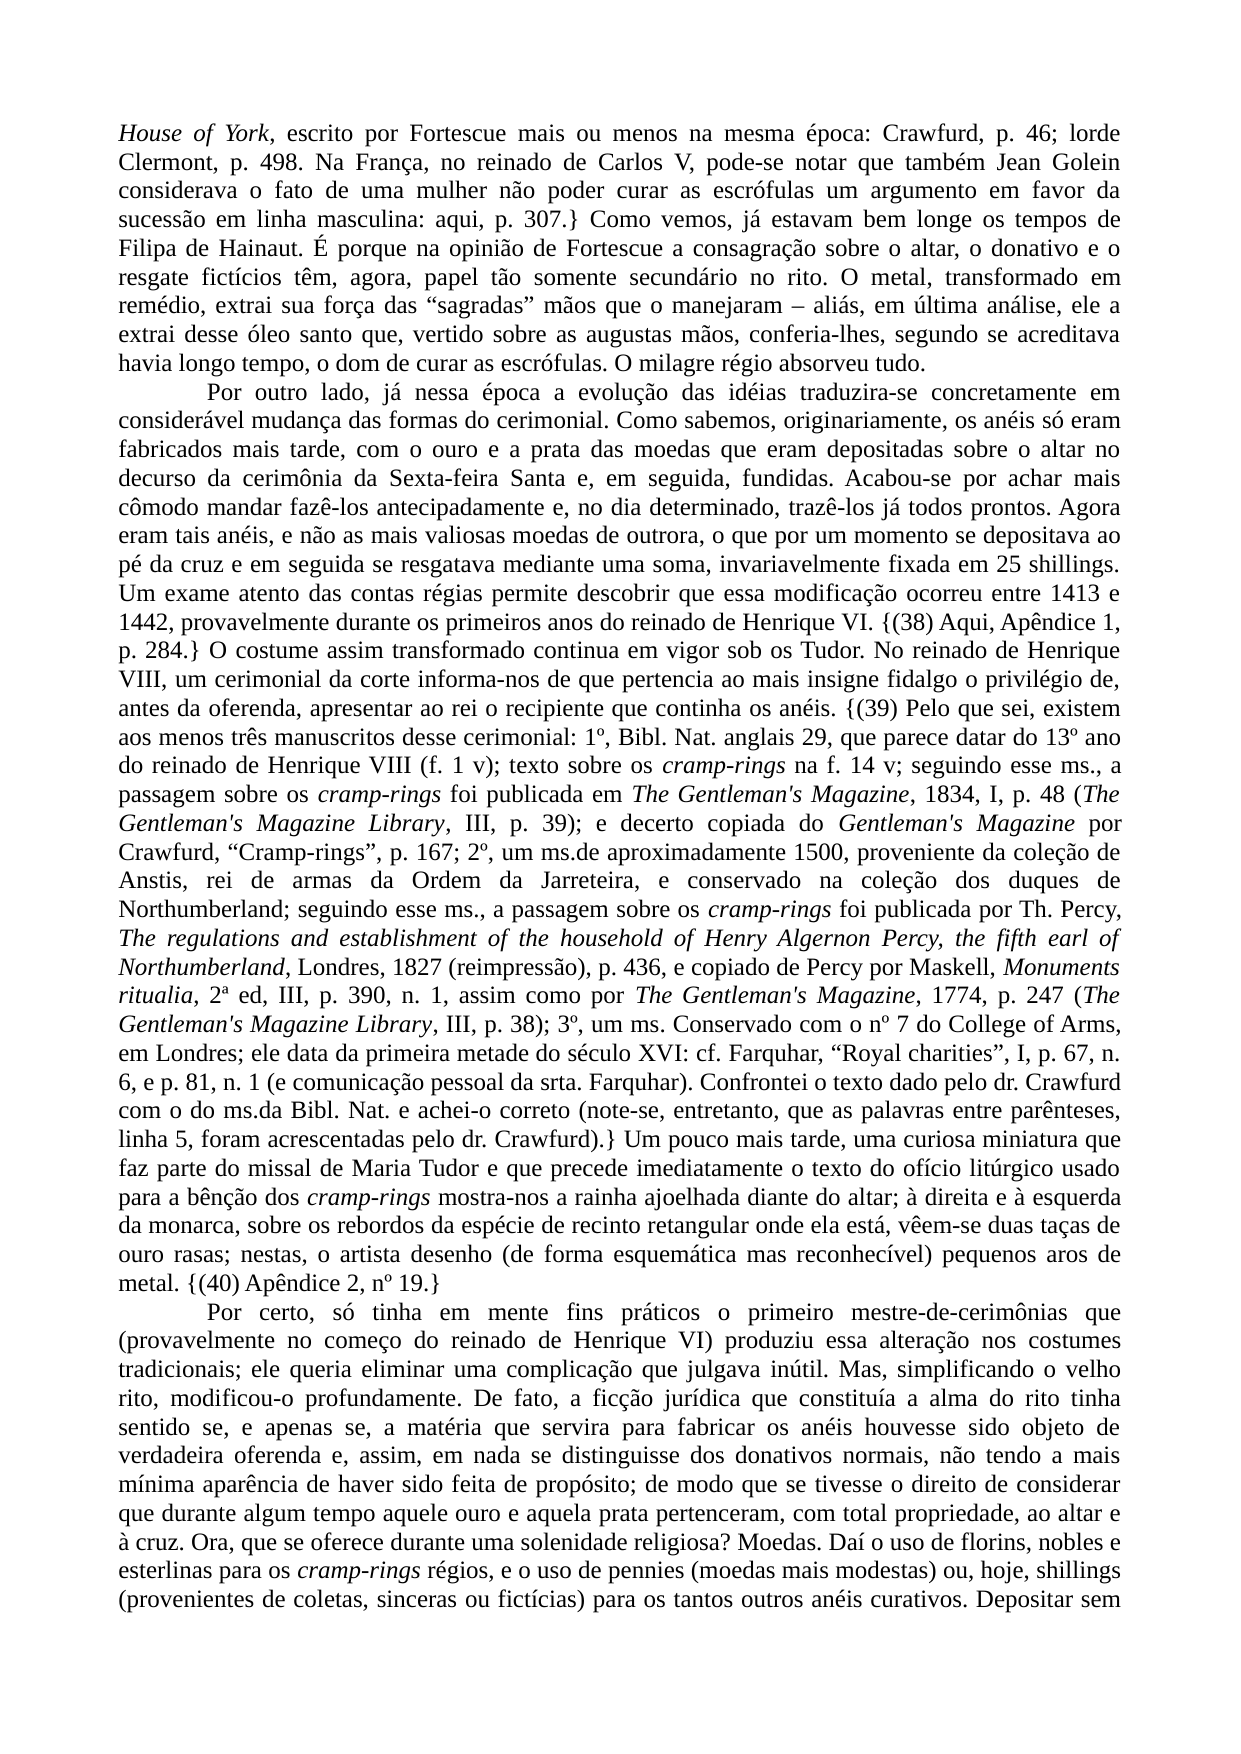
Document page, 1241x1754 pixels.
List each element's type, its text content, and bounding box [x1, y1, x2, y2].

text House of York, escrito por Fortescue mais ou menos na mesma época: Crawfurd, p. 46; lorde Clermont, p. 498. Na França, no reinado de Carlos V, pode-se notar que também Jean Golein considerava o fato de uma mulher não poder curar as escrófulas um argumento em favor da sucessão em linha masculina: aqui, p. 307.} Como vemos, já estavam bem longe os tempos de Filipa de Hainaut. É porque na opinião de Fortescue a consagração sobre o altar, o donativo e o resgate fictícios têm, agora, papel tão somente secundário no rito. O metal, transformado em remédio, extrai sua força das “sagradas” mãos que o manejaram – aliás, em última análise, ele a extrai desse óleo santo que, vertido sobre as augustas mãos, conferia-lhes, segundo se acreditava havia longo tempo, o dom de curar as escrófulas. O milagre régio absorveu tudo. [118, 118, 1122, 377]
text Por certo, só tinha em mente fins práticos o primeiro mestre-de-cerimônias que (provavelmente no começo do reinado de Henrique VI) produziu essa alteração nos costumes tradicionais; ele queria eliminar uma complicação que julgava inútil. Mas, simplificando o velho rito, modificou-o profundamente. De fato, a ficção jurídica que constituía a alma do rito tinha sentido se, e apenas se, a matéria que servira para fabricar os anéis houvesse sido objeto de verdadeira oferenda e, assim, em nada se distinguisse dos donativos normais, não tendo a mais mínima aparência de haver sido feita de propósito; de modo que se tivesse o direito de considerar que durante algum tempo aquele ouro e aquela prata pertenceram, com total propriedade, ao altar e à cruz. Ora, que se oferece durante uma solenidade religiosa? Moedas. Daí o uso de florins, nobles e esterlinas para os cramp-rings régios, e o uso de pennies (moedas mais modestas) ou, hoje, shillings (provenientes de coletas, sinceras ou fictícias) para os tantos outros anéis curativos. Depositar sem [118, 1297, 1122, 1613]
text Por outro lado, já nessa época a evolução das idéias traduzira-se concretamente em considerável mudança das formas do cerimonial. Como sabemos, originariamente, os anéis só eram fabricados mais tarde, com o ouro e a prata das moedas que eram depositadas sobre o altar no decurso da cerimônia da Sexta-feira Santa e, em seguida, fundidas. Acabou-se por achar mais cômodo mandar fazê-los antecipadamente e, no dia determinado, trazê-los já todos prontos. Agora eram tais anéis, e não as mais valiosas moedas de outrora, o que por um momento se depositava ao pé da cruz e em seguida se resgatava mediante uma soma, invariavelmente fixada em 25 shillings. Um exame atento das contas régias permite descobrir que essa modificação ocorreu entre 1413 e 1442, provavelmente durante os primeiros anos do reinado de Henrique VI. {(38) Aqui, Apêndice 1, p. 284.} O costume assim transformado continua em vigor sob os Tudor. No reinado de Henrique VIII, um cerimonial da corte informa-nos de que pertencia ao mais insigne fidalgo o privilégio de, antes da oferenda, apresentar ao rei o recipiente que continha os anéis. {(39) Pelo que sei, existem aos menos três manuscritos desse cerimonial: 1º, Bibl. Nat. anglais 29, que parece datar do 13º ano do reinado de Henrique VIII (f. 1 v); texto sobre os cramp-rings na f. 14 v; seguindo esse ms., a passagem sobre os cramp-rings foi publicada em The Gentleman's Magazine, 1834, I, p. 48 (The Gentleman's Magazine Library, III, p. 39); e decerto copiada do Gentleman's Magazine por Crawfurd, “Cramp-rings”, p. 167; 2º, um ms.de aproximadamente 1500, proveniente da coleção de Anstis, rei de armas da Ordem da Jarreteira, e conservado na coleção dos duques de Northumberland; seguindo esse ms., a passagem sobre os cramp-rings foi publicada por Th. Percy, The regulations and establishment of the household of Henry Algernon Percy, the fifth earl of Northumberland, Londres, 1827 (reimpressão), p. 436, e copiado de Percy por Maskell, Monuments ritualia, 2ª ed, III, p. 390, n. 1, assim como por The Gentleman's Magazine, 1774, p. 247 (The Gentleman's Magazine Library, III, p. 38); 3º, um ms. Conservado com o nº 7 do College of Arms, em Londres; ele data da primeira metade do século XVI: cf. Farquhar, “Royal charities”, I, p. 67, n. 6, e p. 81, n. 1 (e comunicação pessoal da srta. Farquhar). Confrontei o texto dado pelo dr. Crawfurd com o do ms.da Bibl. Nat. e achei-o correto (note-se, entretanto, que as palavras entre parênteses, linha 5, foram acrescentadas pelo dr. Crawfurd).} Um pouco mais tarde, uma curiosa miniatura que faz parte do missal de Maria Tudor e que precede imediatamente o texto do ofício litúrgico usado para a bênção dos cramp-rings mostra-nos a rainha ajoelhada diante do altar; à direita e à esquerda da monarca, sobre os rebordos da espécie de recinto retangular onde ela está, vêem-se duas taças de ouro rasas; nestas, o artista desenho (de forma esquemática mas reconhecível) pequenos aros de metal. {(40) Apêndice 2, nº 19.} [118, 377, 1122, 1297]
